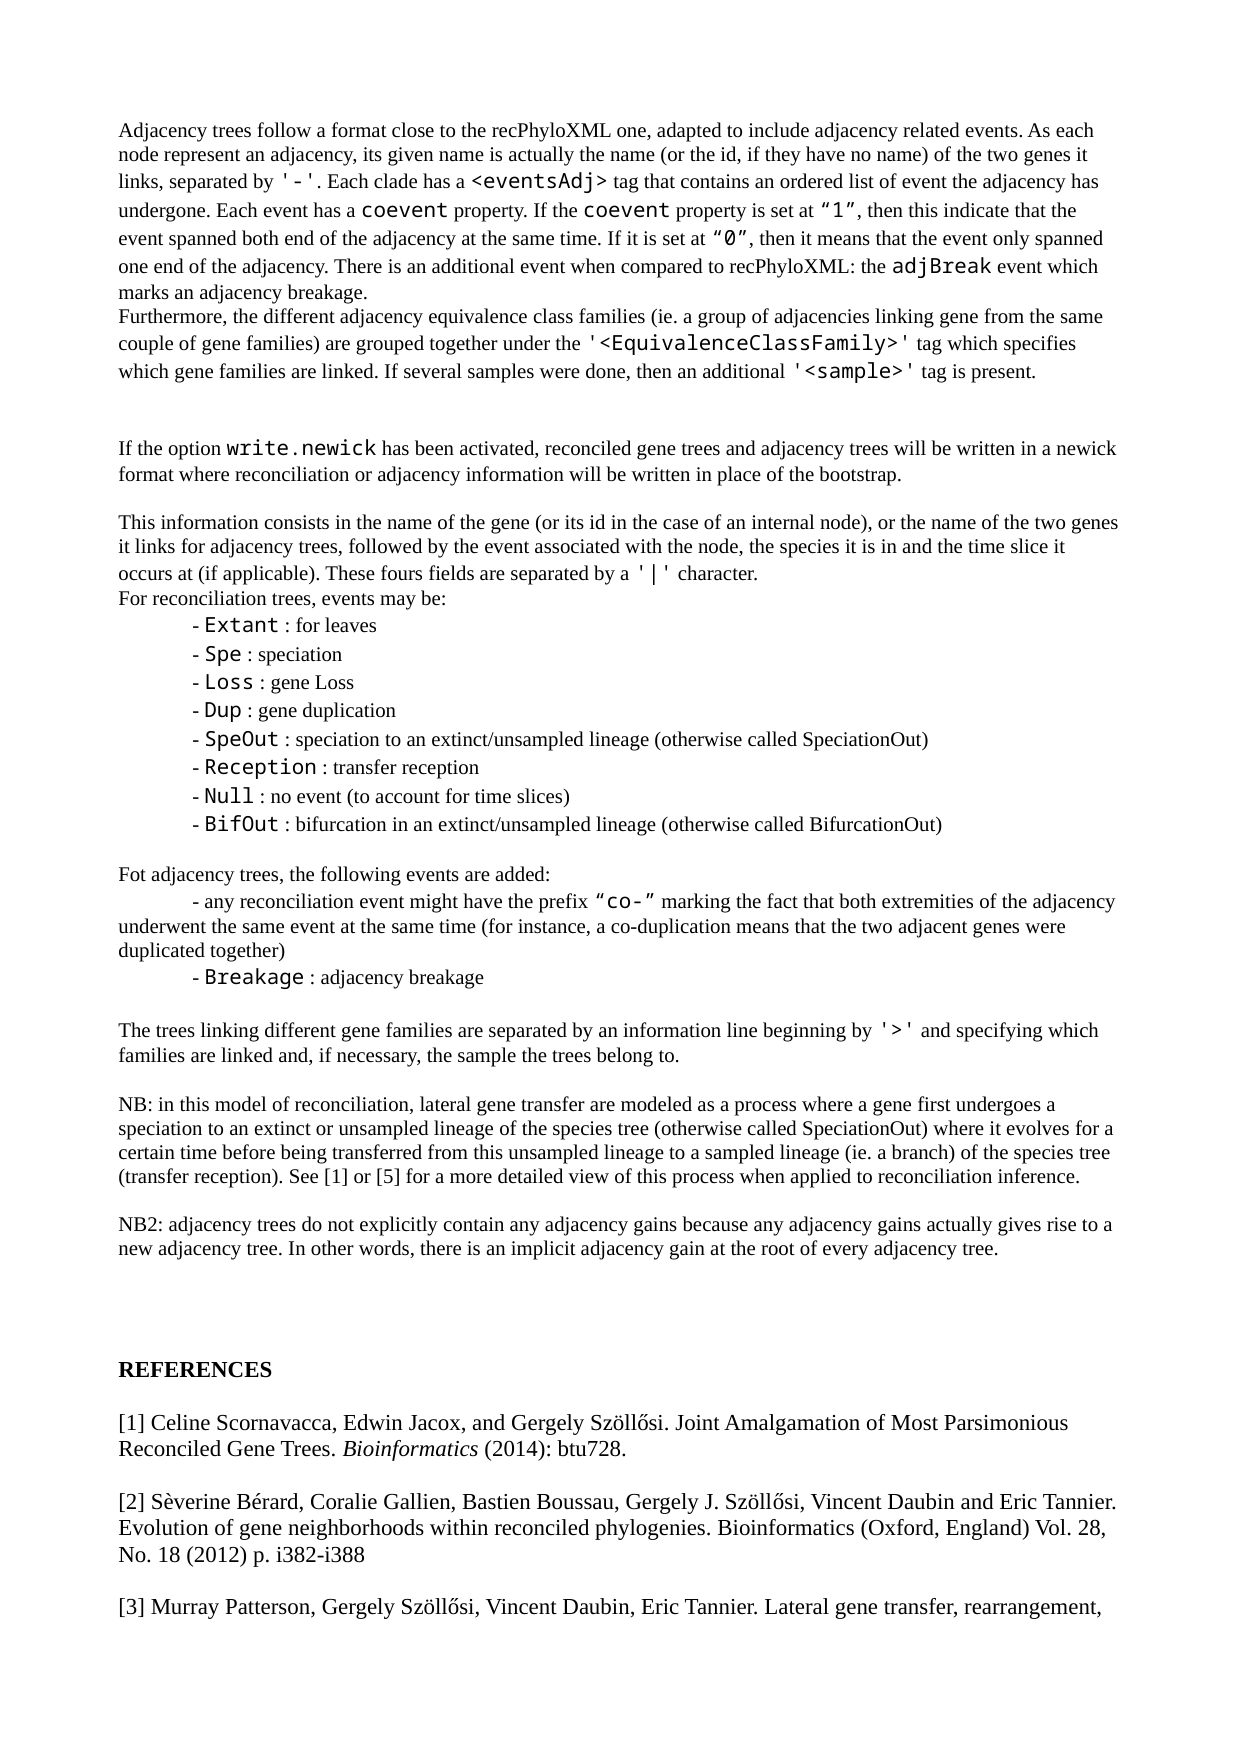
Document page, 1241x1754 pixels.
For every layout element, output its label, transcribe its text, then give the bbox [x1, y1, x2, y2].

text Adjacency trees follow a format close to the recPhyloXML one, adapted to include adjacency related events. As each node represent an adjacency, its given name is actually the name (or the id, if they have no name) of the two genes it links, separated by '-'. Each clade has a <eventsAdj> tag that contains an ordered list of event the adjacency has undergone. Each event has a coevent property. If the coevent property is set at “1”, then this indicate that the event spanned both end of the adjacency at the same time. If it is set at “0”, then it means that the event only spanned one end of the adjacency. There is an additional event when compared to recPhyloXML: the adjBreak event which marks an adjacency breakage. [118, 118, 1122, 304]
text [1] Celine Scornavacca, Edwin Jacox, and Gergely Szöllősi. Joint Amalgamation of Most Parsimonious Reconciled Gene Trees. Bioinformatics (2014): btu728. [118, 1409, 1122, 1462]
text - Spe : speciation [118, 639, 1122, 667]
text - Breakage : adjacency breakage [118, 962, 1122, 991]
text REFERENCES [118, 1356, 1122, 1383]
text NB2: adjacency trees do not explicitly contain any adjacency gains because any adjacency gains actually gives rise to a new adjacency tree. In other words, there is an implicit adjacency gain at the root of every adjacency tree. [118, 1212, 1122, 1260]
text The trees linking different gene families are separated by an information line beginning by '>' and specifying which families are linked and, if necessary, the sample the trees belong to. [118, 1015, 1122, 1067]
text - Loss : gene Loss [118, 667, 1122, 696]
text For reconciliation trees, events may be: [118, 586, 1122, 610]
text - Dup : gene duplication [118, 696, 1122, 724]
text [3] Murray Patterson, Gergely Szöllősi, Vincent Daubin, Eric Tannier. Lateral gene transfer, rearrangement, [118, 1593, 1122, 1620]
text If the option write.newick has been activated, reconciled gene trees and adjacency trees will be written in a newick format where reconciliation or adjacency information will be written in place of the bootstrap. [118, 433, 1122, 486]
text Furthermore, the different adjacency equivalence class families (ie. a group of adjacencies linking gene from the same couple of gene families) are grouped together under the '<EquivalenceClassFamily>' tag which specifies which gene families are linked. If several samples were done, then an additional '<sample>' tag is present. [118, 304, 1122, 385]
text - any reconciliation event might have the prefix “co-” marking the fact that both extremities of the adjacency underwent the same event at the same time (for instance, a co-duplication means that the two adjacent genes were duplicated together) [118, 886, 1122, 962]
text - Reception : transfer reception [118, 752, 1122, 781]
text NB: in this model of reconciliation, lateral gene transfer are modeled as a process where a gene first undergoes a speciation to an extinct or unsampled lineage of the species tree (otherwise called SpeciationOut) where it evolves for a certain time before being transferred from this unsampled lineage to a sampled lineage (ie. a branch) of the species tree (transfer reception). See [1] or [5] for a more detailed view of this process when applied to reconciliation inference. [118, 1092, 1122, 1188]
text [2] Sèverine Bérard, Coralie Gallien, Bastien Boussau, Gergely J. Szöllősi, Vincent Daubin and Eric Tannier. Evolution of gene neighborhoods within reconciled phylogenies. Bioinformatics (Oxford, England) Vol. 28, No. 18 (2012) p. i382-i388 [118, 1488, 1122, 1567]
text - BifOut : bifurcation in an extinct/unsampled lineage (otherwise called BifurcationOut) [118, 809, 1122, 838]
text - Null : no event (to account for time slices) [118, 781, 1122, 809]
text This information consists in the name of the gene (or its id in the case of an internal node), or the name of the two genes it links for adjacency trees, followed by the event associated with the node, the species it is in and the time slice it occurs at (if applicable). These fours fields are separated by a '|' character. [118, 510, 1122, 586]
text Fot adjacency trees, the following events are added: [118, 862, 1122, 886]
text - SpeOut : speciation to an extinct/unsampled lineage (otherwise called SpeciationOut) [118, 724, 1122, 752]
text - Extant : for leaves [118, 610, 1122, 639]
